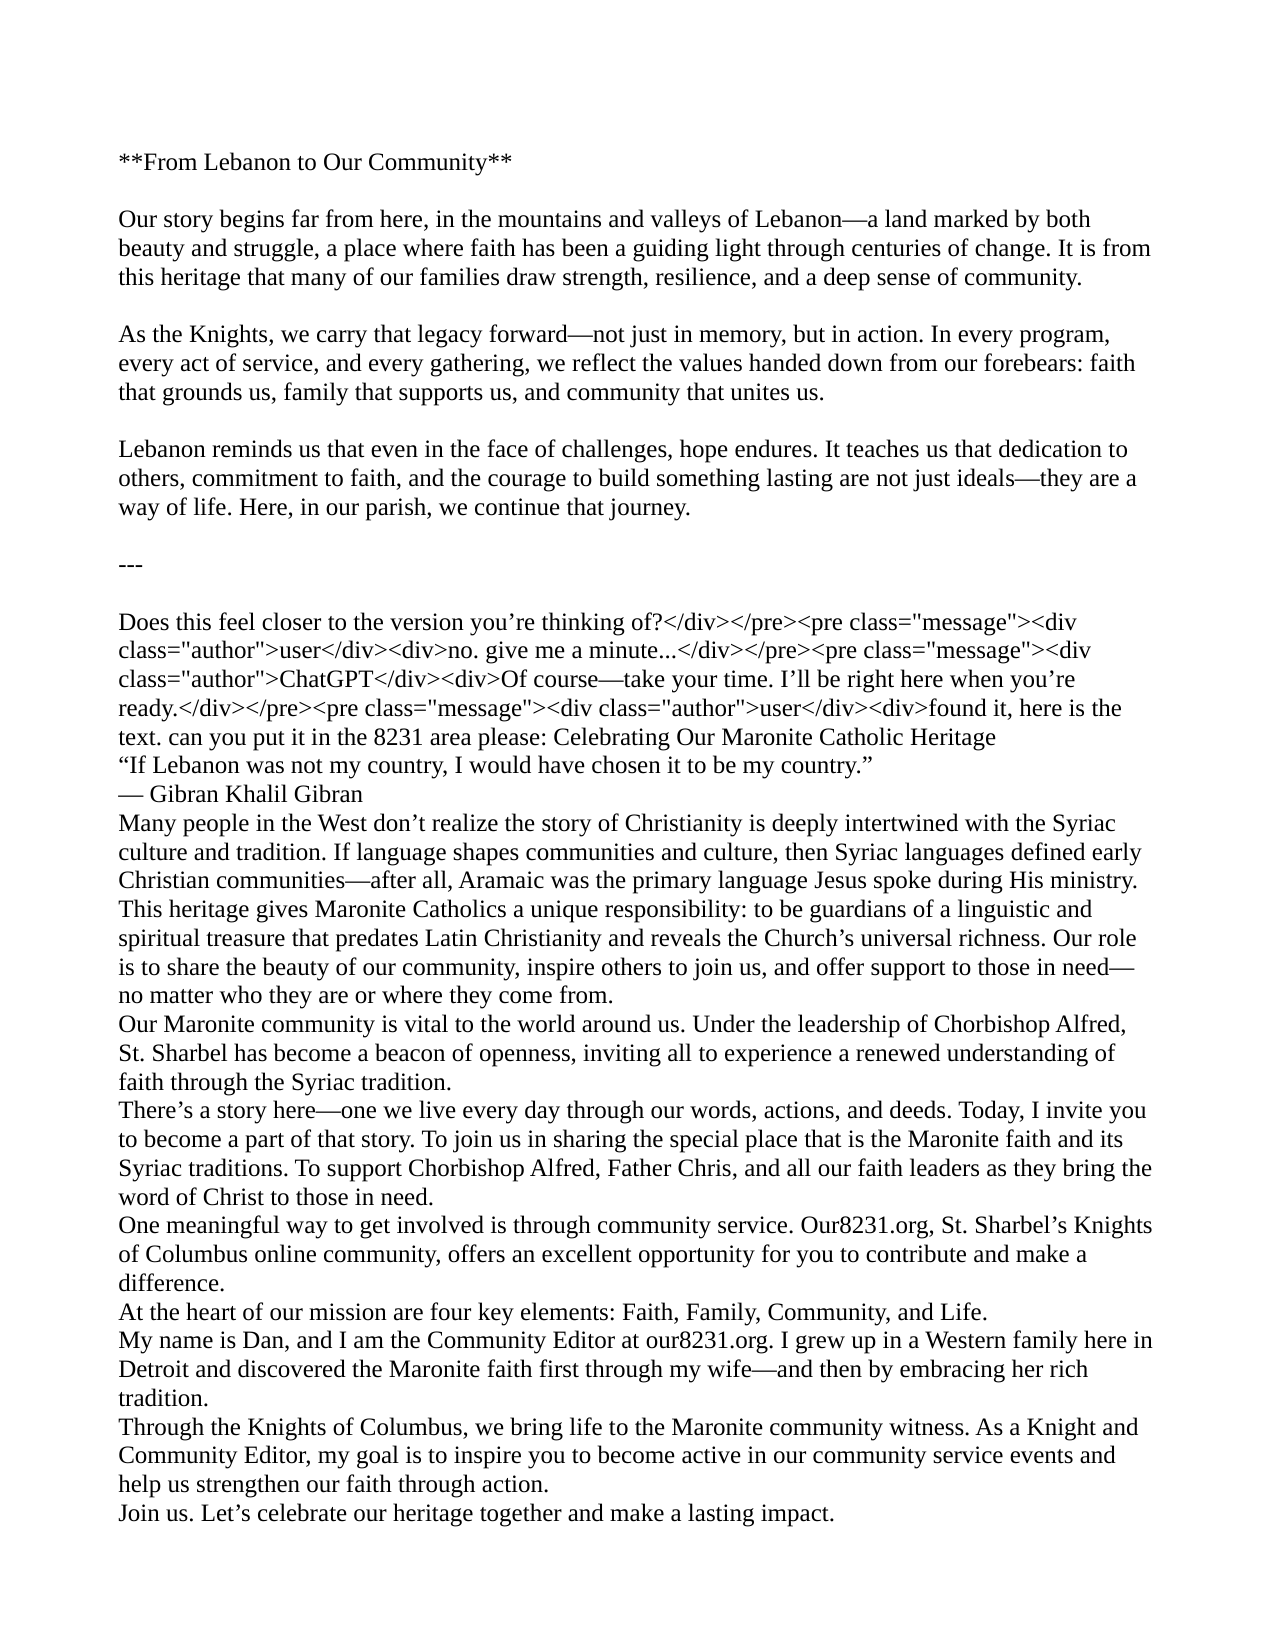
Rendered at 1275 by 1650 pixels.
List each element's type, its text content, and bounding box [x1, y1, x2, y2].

text Our Maronite community is vital to the world around us. Under the leadership of Chorbishop Alfred, St. Sharbel has become a beacon of openness, inviting all to experience a renewed understanding of faith through the Syriac tradition. [118, 1009, 1157, 1096]
text As the Knights, we carry that legacy forward—not just in memory, but in action. In every program, every act of service, and every gathering, we reflect the values handed down from our forebears: faith that grounds us, family that supports us, and community that unites us. [118, 319, 1157, 406]
text Join us. Let’s celebrate our heritage together and make a lasting impact. [118, 1498, 1157, 1527]
text This heritage gives Maronite Catholics a unique responsibility: to be guardians of a linguistic and spiritual treasure that predates Latin Christianity and reveals the Church’s universal richness. Our role is to share the beauty of our community, inspire others to join us, and offer support to those in need—no matter who they are or where they come from. [118, 894, 1157, 1009]
text Many people in the West don’t realize the story of Christianity is deeply intertwined with the Syriac culture and tradition. If language shapes communities and culture, then Syriac languages defined early Christian communities—after all, Aramaic was the primary language Jesus spoke during His ministry. [118, 808, 1157, 894]
text One meaningful way to get involved is through community service. Our8231.org, St. Sharbel’s Knights of Columbus online community, offers an excellent opportunity for you to contribute and make a difference. [118, 1211, 1157, 1297]
text There’s a story here—one we live every day through our words, actions, and deeds. Today, I invite you to become a part of that story. To join us in sharing the special place that is the Maronite faith and its Syriac traditions. To support Chorbishop Alfred, Father Chris, and all our faith leaders as they bring the word of Christ to those in need. [118, 1096, 1157, 1211]
text “If Lebanon was not my country, I would have chosen it to be my country.” [118, 751, 1157, 779]
text **From Lebanon to Our Community** [118, 147, 1157, 176]
text — Gibran Khalil Gibran [118, 779, 1157, 808]
text At the heart of our mission are four key elements: Faith, Family, Community, and Life. [118, 1297, 1157, 1326]
text Through the Knights of Columbus, we bring life to the Maronite community witness. As a Knight and Community Editor, my goal is to inspire you to become active in our community service events and help us strengthen our faith through action. [118, 1412, 1157, 1498]
text --- [118, 549, 1157, 578]
text Our story begins far from here, in the mountains and valleys of Lebanon—a land marked by both beauty and struggle, a place where faith has been a guiding light through centuries of change. It is from this heritage that many of our families draw strength, resilience, and a deep sense of community. [118, 204, 1157, 291]
text My name is Dan, and I am the Community Editor at our8231.org. I grew up in a Western family here in Detroit and discovered the Maronite faith first through my wife—and then by embracing her rich tradition. [118, 1326, 1157, 1412]
text Lebanon reminds us that even in the face of challenges, hope endures. It teaches us that dedication to others, commitment to faith, and the courage to build something lasting are not just ideals—they are a way of life. Here, in our parish, we continue that journey. [118, 434, 1157, 521]
text Does this feel closer to the version you’re thinking of?</div></pre><pre class="message"><div class="author">user</div><div>no. give me a minute...</div></pre><pre class="message"><div class="author">ChatGPT</div><div>Of course—take your time. I’ll be right here when you’re ready.</div></pre><pre class="message"><div class="author">user</div><div>found it, here is the text. can you put it in the 8231 area please: Celebrating Our Maronite Catholic Heritage [118, 607, 1157, 751]
